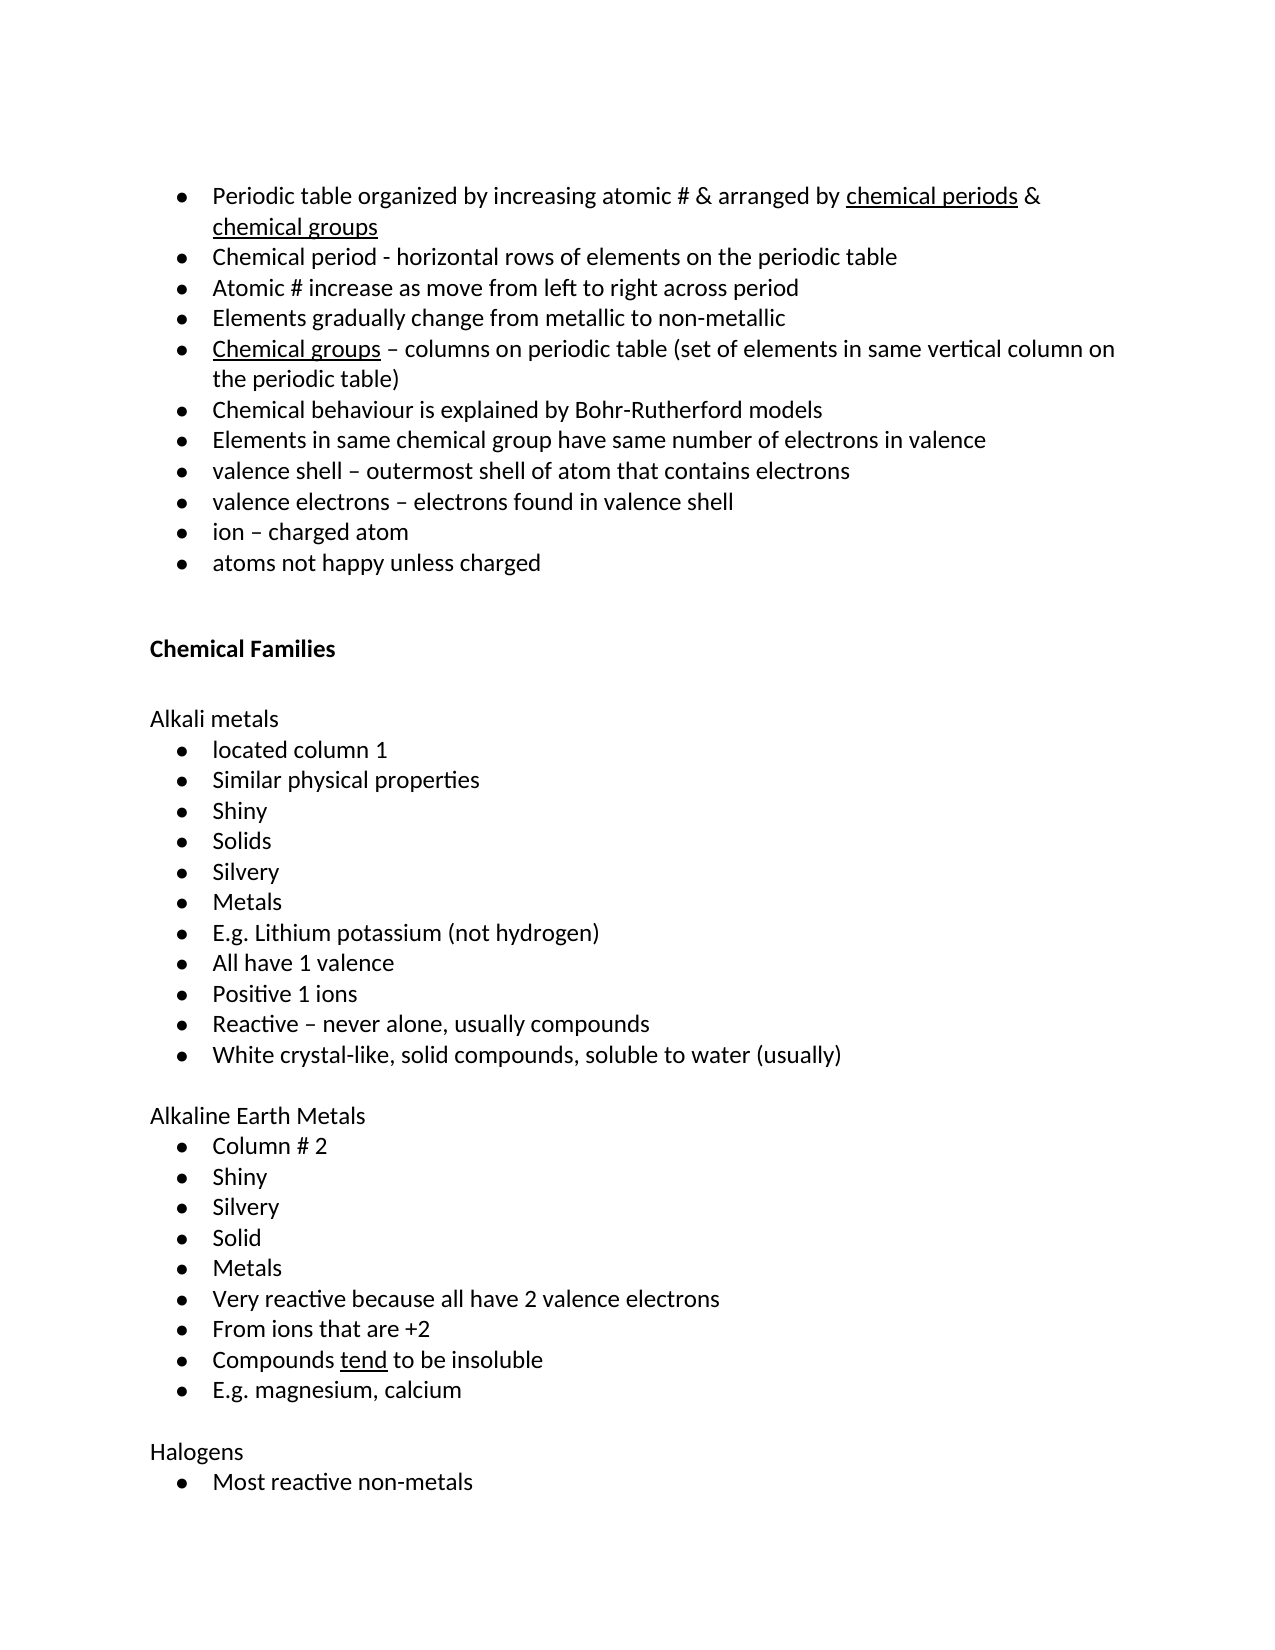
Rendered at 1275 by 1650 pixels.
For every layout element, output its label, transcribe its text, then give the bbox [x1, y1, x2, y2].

list atoms not happy unless charged [175, 547, 1125, 577]
list Similar physical properties [175, 764, 1125, 795]
list Shiny [175, 795, 1125, 825]
text Alkali metals [150, 703, 1125, 734]
list Very reactive because all have 2 valence electrons [175, 1283, 1125, 1314]
list Atomic # increase as move from left to right across period [175, 272, 1125, 303]
list valence shell – outermost shell of atom that contains electrons [175, 455, 1125, 486]
list ion – charged atom [175, 516, 1125, 547]
list Chemical period - horizontal rows of elements on the periodic table [175, 242, 1125, 272]
list Elements gradually change from metallic to non-metallic [175, 303, 1125, 333]
text Halogens [150, 1436, 1125, 1466]
list Shiny [175, 1161, 1125, 1192]
list Solids [175, 825, 1125, 856]
list Most reactive non-metals [175, 1466, 1125, 1497]
list Chemical groups – columns on periodic table (set of elements in same vertical column on the periodic table) [175, 333, 1125, 394]
list valence electrons – electrons found in valence shell [175, 486, 1125, 516]
list Chemical behaviour is explained by Bohr-Rutherford models [175, 394, 1125, 425]
subtitle Chemical Families [150, 633, 1125, 663]
list Reactive – never alone, usually compounds [175, 1008, 1125, 1039]
list White crystal-like, solid compounds, soluble to water (usually) [175, 1039, 1125, 1069]
list Silvery [175, 856, 1125, 886]
list E.g. Lithium potassium (not hydrogen) [175, 917, 1125, 947]
list E.g. magnesium, calcium [175, 1375, 1125, 1405]
list Positive 1 ions [175, 978, 1125, 1008]
list Compounds tend to be insoluble [175, 1344, 1125, 1375]
list All have 1 valence [175, 947, 1125, 978]
list Column # 2 [175, 1131, 1125, 1161]
text Alkaline Earth Metals [150, 1100, 1125, 1131]
list Periodic table organized by increasing atomic # & arranged by chemical periods & chemical groups [175, 181, 1125, 242]
list From ions that are +2 [175, 1314, 1125, 1344]
list Metals [175, 886, 1125, 917]
list located column 1 [175, 734, 1125, 764]
list Elements in same chemical group have same number of electrons in valence [175, 425, 1125, 455]
list Metals [175, 1253, 1125, 1283]
list Silvery [175, 1192, 1125, 1222]
list Solid [175, 1222, 1125, 1253]
